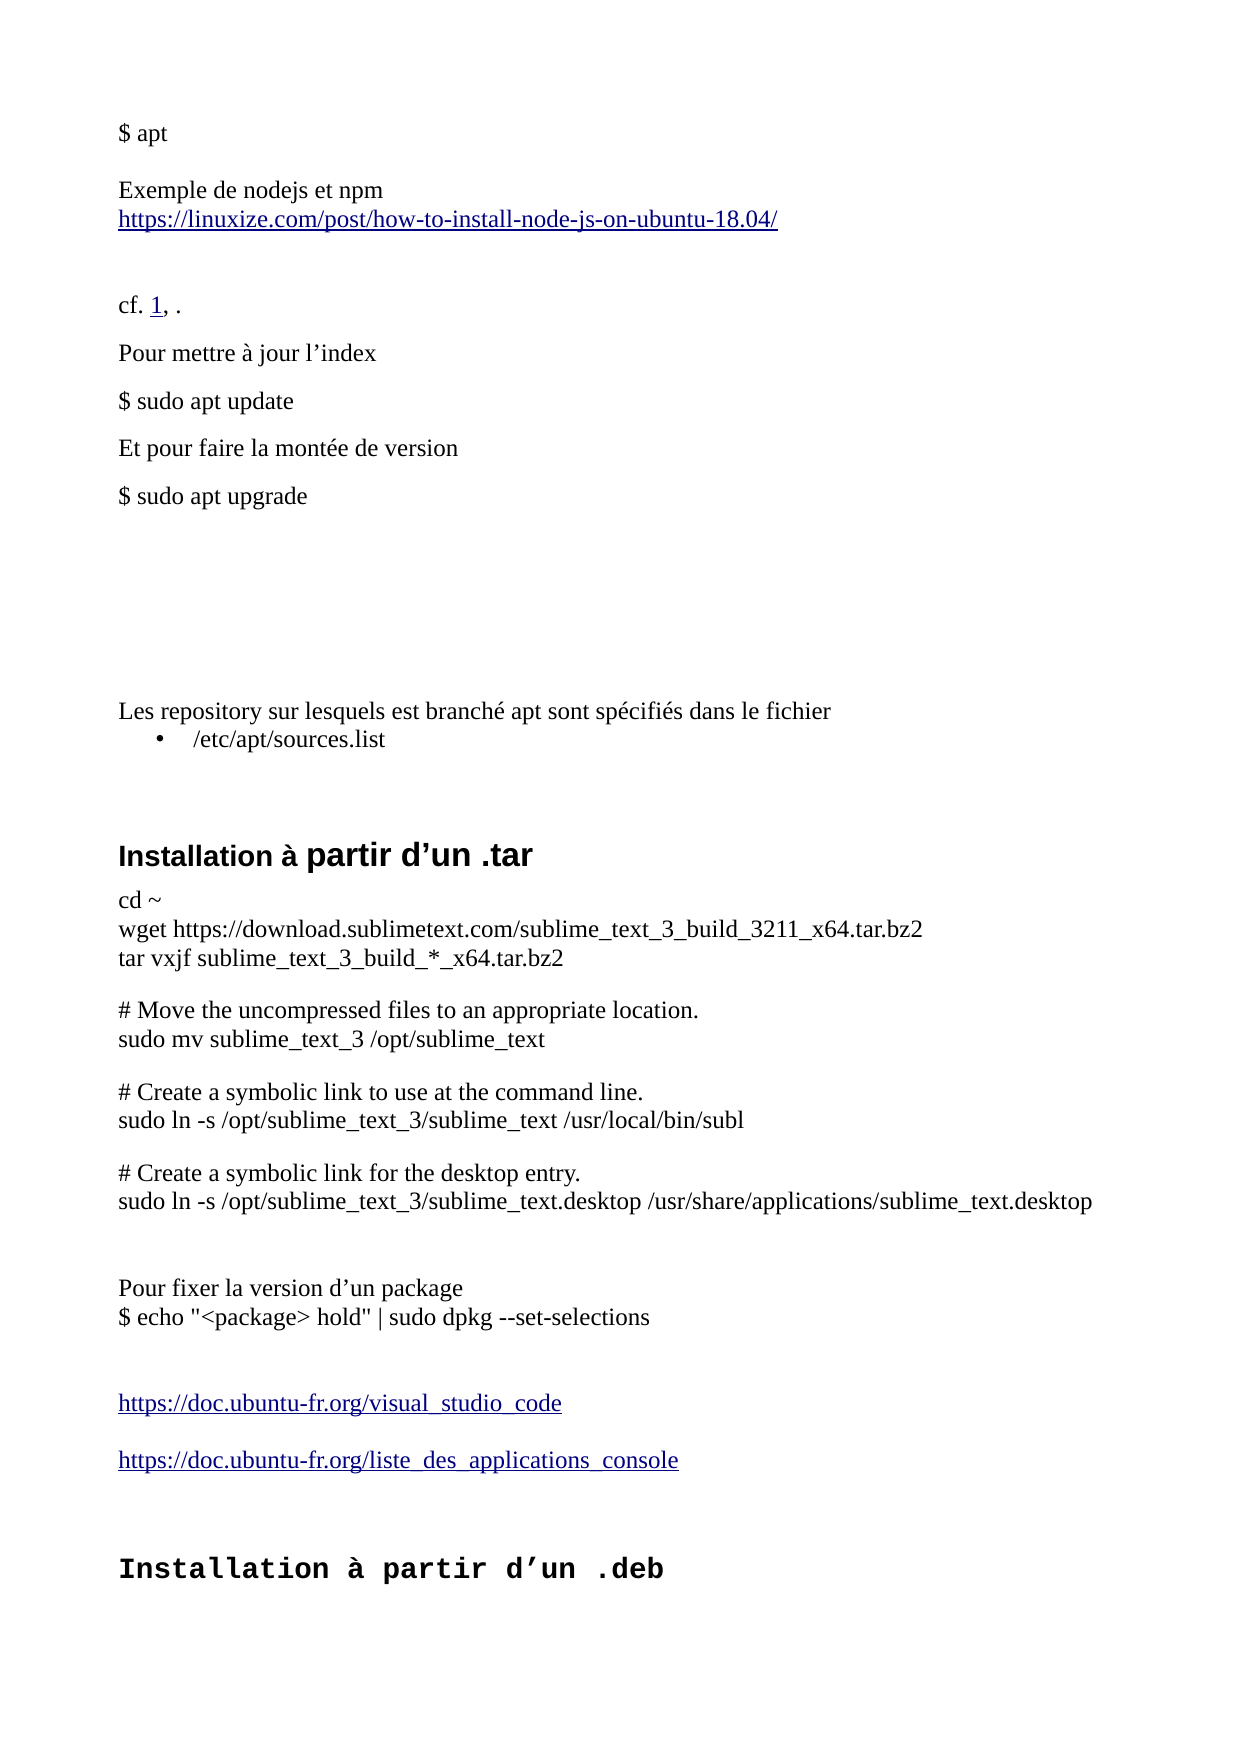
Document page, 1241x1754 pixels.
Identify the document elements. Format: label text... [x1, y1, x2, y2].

text $ sudo apt upgrade [118, 481, 1122, 510]
text cd ~ [118, 886, 1122, 914]
text sudo ln -s /opt/sublime_text_3/sublime_text.desktop /usr/share/applications/sublime_text.desktop [118, 1186, 1122, 1215]
text $ sudo apt update [118, 386, 1122, 414]
text $ echo "<package> hold" | sudo dpkg --set-selections [118, 1302, 1122, 1331]
text Pour mettre à jour l’index [118, 338, 1122, 367]
subtitle Installation à partir d’un .deb [118, 1554, 1122, 1587]
text https://doc.ubuntu-fr.org/visual_studio_code [118, 1388, 1122, 1416]
list /etc/apt/sources.list [156, 724, 1122, 753]
text # Move the uncompressed files to an appropriate location. [118, 995, 1122, 1024]
text $ apt [118, 118, 1122, 147]
text Les repository sur lesquels est branché apt sont spécifiés dans le fichier [118, 696, 1122, 724]
text tar vxjf sublime_text_3_build_*_x64.tar.bz2 [118, 943, 1122, 972]
text sudo ln -s /opt/sublime_text_3/sublime_text /usr/local/bin/subl [118, 1105, 1122, 1134]
text Exemple de nodejs et npm [118, 176, 1122, 204]
subtitle Installation à partir d’un .tar [118, 834, 1122, 873]
text cf. 1, . [118, 291, 1122, 319]
text wget https://download.sublimetext.com/sublime_text_3_build_3211_x64.tar.bz2 [118, 914, 1122, 943]
text # Create a symbolic link for the desktop entry. [118, 1158, 1122, 1186]
text sudo mv sublime_text_3 /opt/sublime_text [118, 1024, 1122, 1053]
text # Create a symbolic link to use at the command line. [118, 1077, 1122, 1105]
text https://linuxize.com/post/how-to-install-node-js-on-ubuntu-18.04/ [118, 204, 1122, 233]
text Et pour faire la montée de version [118, 433, 1122, 462]
text Pour fixer la version d’un package [118, 1273, 1122, 1302]
text https://doc.ubuntu-fr.org/liste_des_applications_console [118, 1445, 1122, 1473]
